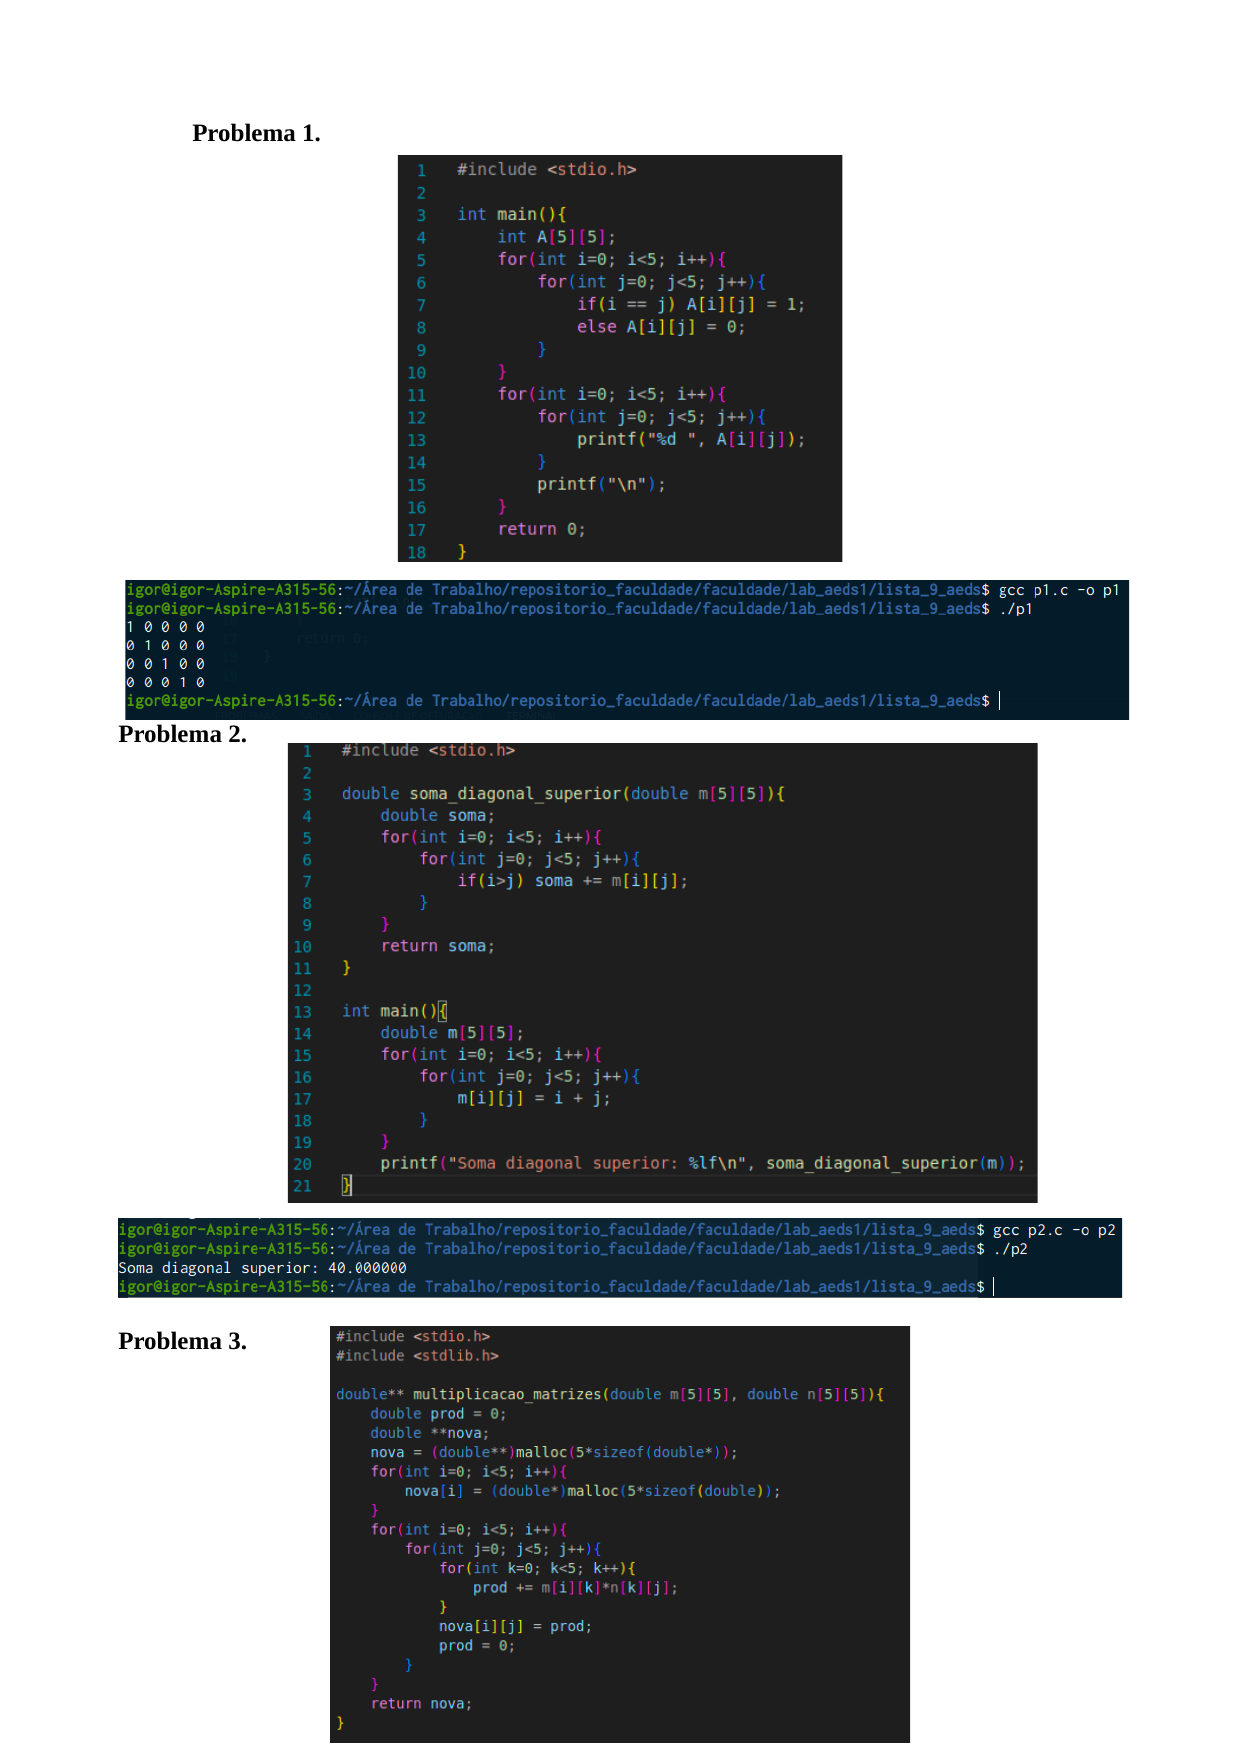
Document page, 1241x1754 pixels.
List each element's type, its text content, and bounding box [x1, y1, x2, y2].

text Problema 3. [118, 1326, 330, 1355]
text Problema 1. [118, 118, 1122, 147]
text [911, 1326, 1122, 1355]
text Problema 2. [118, 578, 1122, 748]
picture [397, 155, 843, 562]
picture [330, 1326, 911, 1743]
picture [125, 580, 1130, 720]
picture [118, 1218, 1123, 1298]
picture [287, 743, 1038, 1203]
